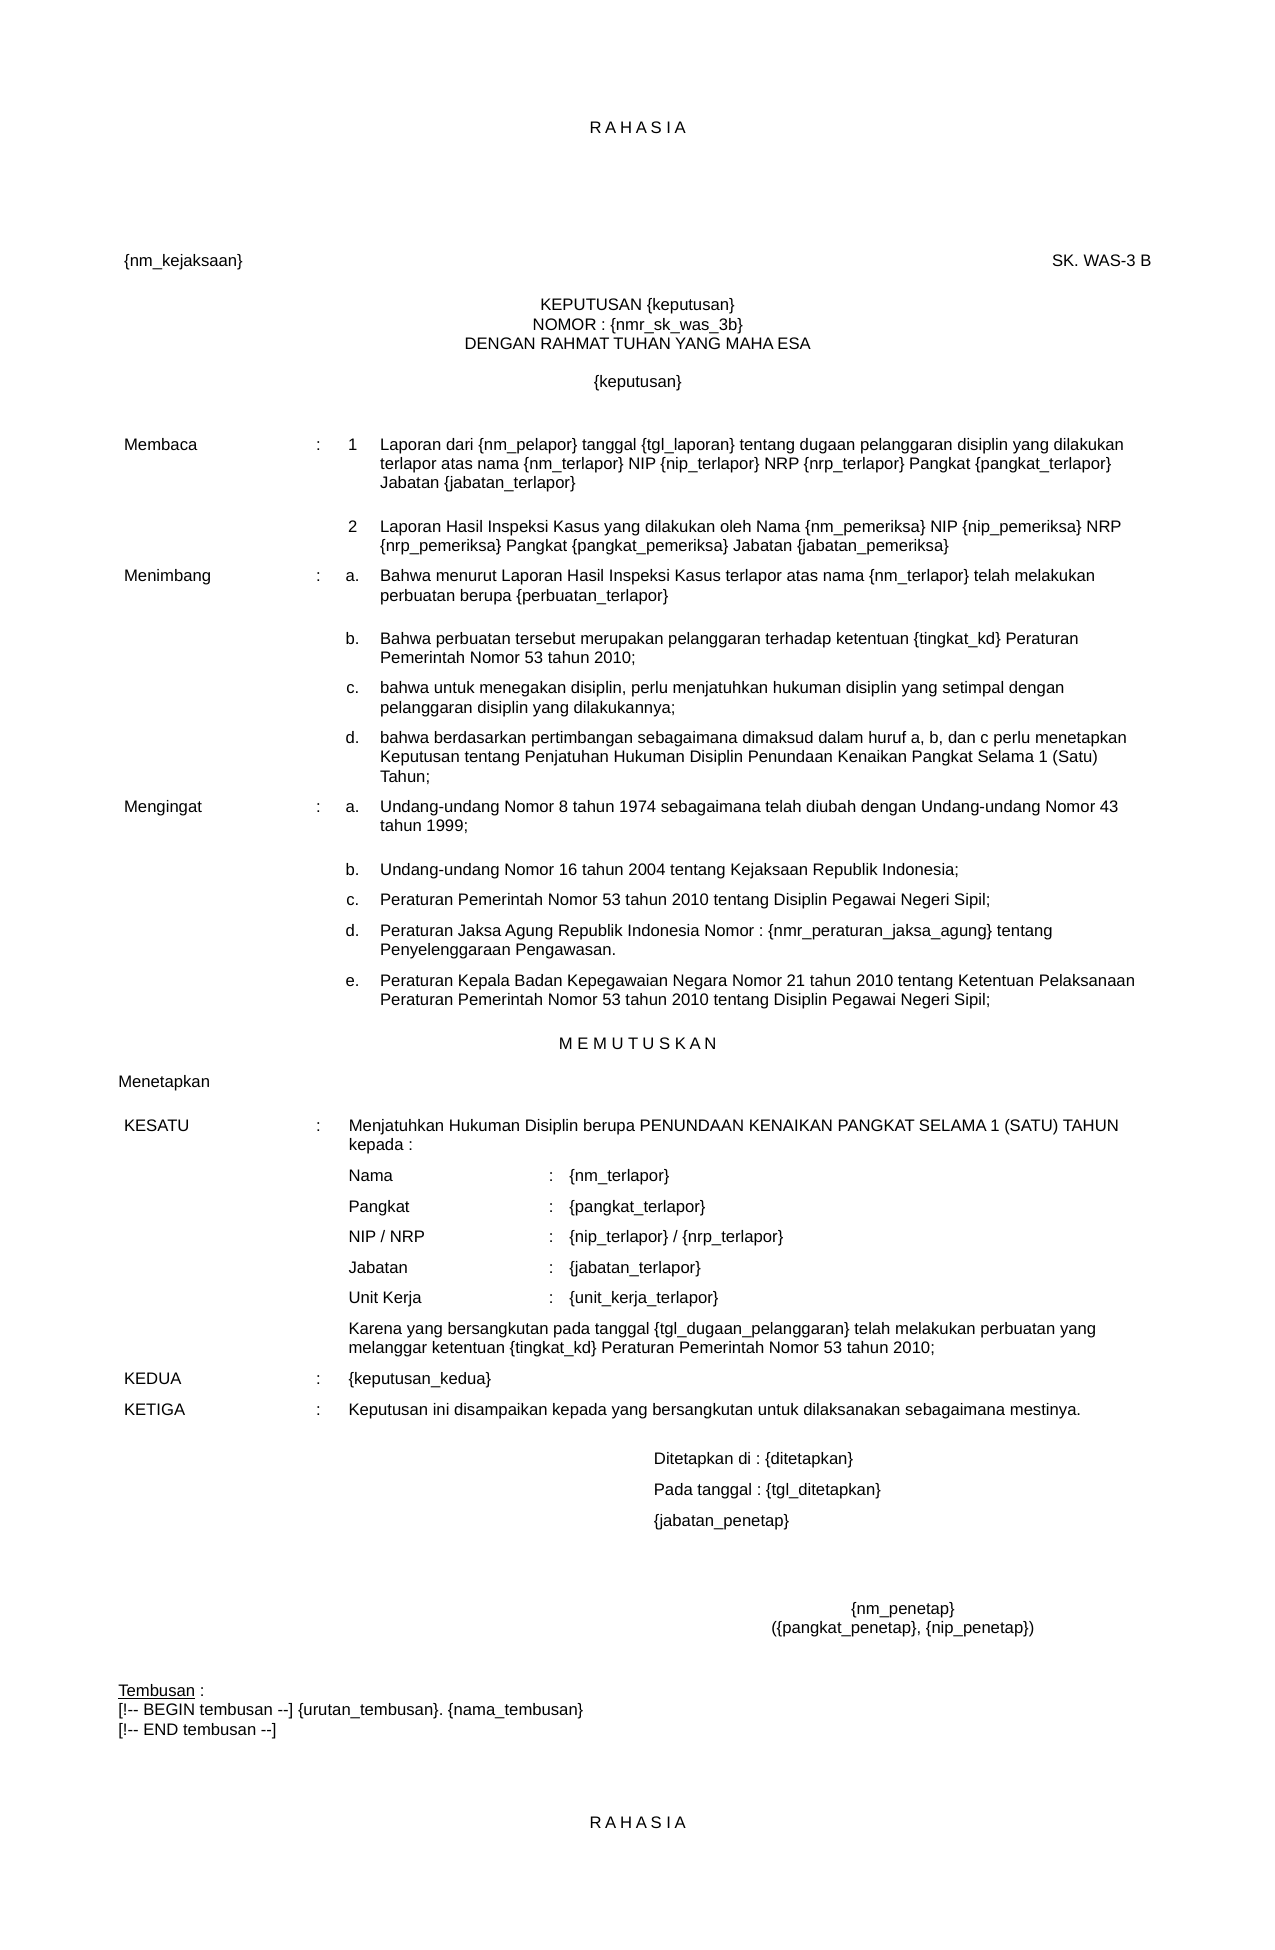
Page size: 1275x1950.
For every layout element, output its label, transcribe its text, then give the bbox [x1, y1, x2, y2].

table_cell [118, 723, 306, 791]
table_cell bahwa untuk menegakan disiplin, perlu menjatuhkan hukuman disiplin yang setimpal dengan pelanggaran disiplin yang dilakukannya; [374, 673, 1157, 722]
table_cell [118, 1283, 306, 1313]
table_cell [118, 1474, 648, 1505]
table_cell d. [331, 915, 374, 965]
table_cell [306, 965, 331, 1014]
table_cell [306, 1221, 331, 1252]
table_cell : [538, 1283, 563, 1313]
table_cell Keputusan ini disampaikan kepada yang bersangkutan untuk dilaksanakan sebagaimana mestinya. [331, 1394, 1157, 1424]
table_header Menjatuhkan Hukuman Disiplin berupa PENUNDAAN KENAIKAN PANGKAT SELAMA 1 (SATU) TAHUN kepada : [331, 1110, 1157, 1160]
table_cell : [306, 1363, 331, 1394]
table_cell [118, 1505, 648, 1535]
table_cell [118, 1313, 306, 1363]
table_header 1 [331, 429, 374, 511]
table_cell [306, 1283, 331, 1313]
table_cell Undang-undang Nomor 8 tahun 1974 sebagaimana telah diubah dengan Undang-undang Nomor 43 tahun 1999; [374, 791, 1157, 854]
table_cell [306, 723, 331, 791]
table_header {nm_kejaksaan} [118, 245, 637, 276]
table_cell c. [331, 884, 374, 915]
table_cell : [306, 1394, 331, 1424]
text KEPUTUSAN {keputusan} [118, 295, 1157, 314]
table_cell [118, 511, 306, 561]
table_cell [306, 854, 331, 884]
table_cell d. [331, 723, 374, 791]
table_cell [118, 1160, 306, 1191]
text DENGAN RAHMAT TUHAN YANG MAHA ESA [118, 333, 1157, 353]
table_cell {nip_terlapor} / {nrp_terlapor} [563, 1221, 1157, 1252]
table_cell {jabatan_penetap} [648, 1505, 1157, 1535]
table_cell b. [331, 623, 374, 673]
table_header [826, 167, 1157, 207]
table_cell KEDUA [118, 1363, 306, 1394]
table_cell Laporan Hasil Inspeksi Kasus yang dilakukan oleh Nama {nm_pemeriksa} NIP {nip_pemeriksa} NRP {nrp_pemeriksa} Pangkat {pangkat_pemeriksa} Jabatan {jabatan_pemeriksa} [374, 511, 1157, 561]
table_cell {unit_kerja_terlapor} [563, 1283, 1157, 1313]
text NOMOR : {nmr_sk_was_3b} [118, 314, 1157, 333]
table_header [118, 1444, 648, 1474]
table_cell : [538, 1221, 563, 1252]
table_cell [118, 1191, 306, 1221]
text {keputusan} [118, 372, 1157, 391]
table_cell b. [331, 854, 374, 884]
text Menetapkan [118, 1072, 1157, 1091]
table_cell [118, 884, 306, 915]
table_cell [118, 1535, 648, 1643]
table_cell : [538, 1191, 563, 1221]
table_cell [118, 965, 306, 1014]
table_cell [306, 623, 331, 673]
table_header Ditetapkan di : {ditetapkan} [648, 1444, 1157, 1474]
table_cell [306, 884, 331, 915]
table_cell 2 [331, 511, 374, 561]
table_cell {nm_penetap} ({pangkat_penetap}, {nip_penetap}) [648, 1535, 1157, 1643]
table_cell a. [331, 561, 374, 623]
table_cell {pangkat_terlapor} [563, 1191, 1157, 1221]
table_cell Unit Kerja [331, 1283, 538, 1313]
table_cell a. [331, 791, 374, 854]
table_cell Undang-undang Nomor 16 tahun 2004 tentang Kejaksaan Republik Indonesia; [374, 854, 1157, 884]
table_header KESATU [118, 1110, 306, 1160]
table_cell bahwa berdasarkan pertimbangan sebagaimana dimaksud dalam huruf a, b, dan c perlu menetapkan Keputusan tentang Penjatuhan Hukuman Disiplin Penundaan Kenaikan Pangkat Selama 1 (Satu) Tahun; [374, 723, 1157, 791]
table_header Laporan dari {nm_pelapor} tanggal {tgl_laporan} tentang dugaan pelanggaran disiplin yang dilakukan terlapor atas nama {nm_terlapor} NIP {nip_terlapor} NRP {nrp_terlapor} Pangkat {pangkat_terlapor} Jabatan {jabatan_terlapor} [374, 429, 1157, 511]
table_cell {jabatan_terlapor} [563, 1252, 1157, 1283]
table_cell : [538, 1160, 563, 1191]
table_cell [118, 623, 306, 673]
table_cell Peraturan Jaksa Agung Republik Indonesia Nomor : {nmr_peraturan_jaksa_agung} tentang Penyelenggaraan Pengawasan. [374, 915, 1157, 965]
table_cell {nm_terlapor} [563, 1160, 1157, 1191]
text [!-- BEGIN tembusan --] {urutan_tembusan}. {nama_tembusan} [118, 1700, 1157, 1719]
table_cell Menimbang [118, 561, 306, 623]
table_cell [118, 673, 306, 722]
text [!-- END tembusan --] [118, 1719, 1157, 1738]
table_cell : [306, 561, 331, 623]
table_cell {keputusan_kedua} [331, 1363, 1157, 1394]
table_cell c. [331, 673, 374, 722]
table_cell [118, 1221, 306, 1252]
table_cell Jabatan [331, 1252, 538, 1283]
table_header SK. WAS-3 B [638, 245, 1157, 276]
table_header [118, 167, 826, 207]
table_cell Mengingat [118, 791, 306, 854]
table_cell [306, 1191, 331, 1221]
table_cell [306, 673, 331, 722]
table_cell e. [331, 965, 374, 1014]
table_cell : [306, 791, 331, 854]
table_cell [118, 915, 306, 965]
table_cell Karena yang bersangkutan pada tanggal {tgl_dugaan_pelanggaran} telah melakukan perbuatan yang melanggar ketentuan {tingkat_kd} Peraturan Pemerintah Nomor 53 tahun 2010; [331, 1313, 1157, 1363]
table_header Membaca [118, 429, 306, 511]
table_cell KETIGA [118, 1394, 306, 1424]
table_cell Peraturan Pemerintah Nomor 53 tahun 2010 tentang Disiplin Pegawai Negeri Sipil; [374, 884, 1157, 915]
table_cell [306, 1160, 331, 1191]
table_cell Pada tanggal : {tgl_ditetapkan} [648, 1474, 1157, 1505]
table_header : [306, 1110, 331, 1160]
table_cell [306, 1252, 331, 1283]
text M E M U T U S K A N [118, 1034, 1157, 1053]
table_cell [306, 511, 331, 561]
text Tembusan : [118, 1681, 1157, 1700]
table_cell Nama [331, 1160, 538, 1191]
table_cell [118, 1252, 306, 1283]
table_cell [306, 1313, 331, 1363]
table_cell [306, 915, 331, 965]
table_cell [118, 854, 306, 884]
table_header : [306, 429, 331, 511]
table_cell : [538, 1252, 563, 1283]
table_cell Bahwa menurut Laporan Hasil Inspeksi Kasus terlapor atas nama {nm_terlapor} telah melakukan perbuatan berupa {perbuatan_terlapor} [374, 561, 1157, 623]
table_cell NIP / NRP [331, 1221, 538, 1252]
table_cell Peraturan Kepala Badan Kepegawaian Negara Nomor 21 tahun 2010 tentang Ketentuan Pelaksanaan Peraturan Pemerintah Nomor 53 tahun 2010 tentang Disiplin Pegawai Negeri Sipil; [374, 965, 1157, 1014]
table_cell Pangkat [331, 1191, 538, 1221]
table_cell Bahwa perbuatan tersebut merupakan pelanggaran terhadap ketentuan {tingkat_kd} Peraturan Pemerintah Nomor 53 tahun 2010; [374, 623, 1157, 673]
